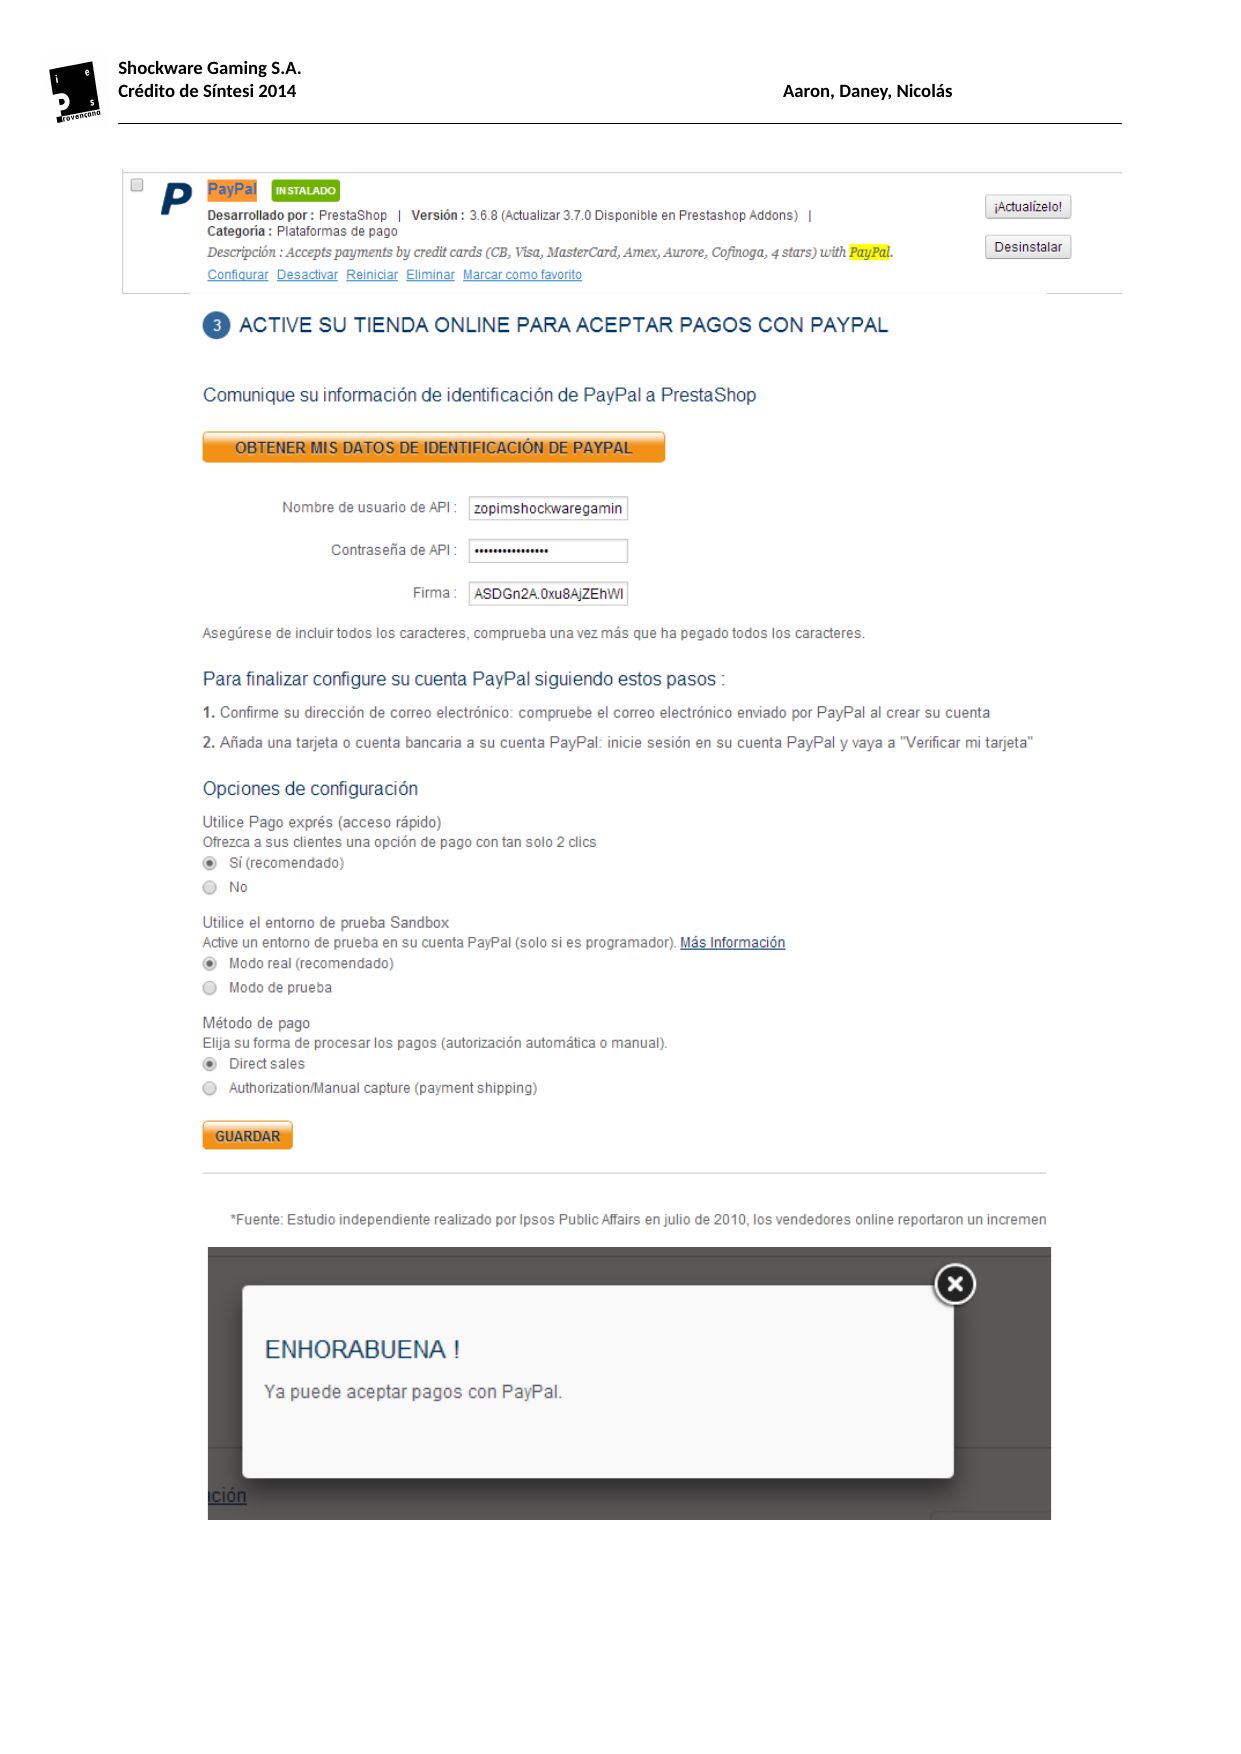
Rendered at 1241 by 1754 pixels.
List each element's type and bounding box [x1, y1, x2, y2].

picture [43, 54, 110, 128]
picture [207, 1247, 1052, 1520]
picture [118, 169, 1123, 1228]
